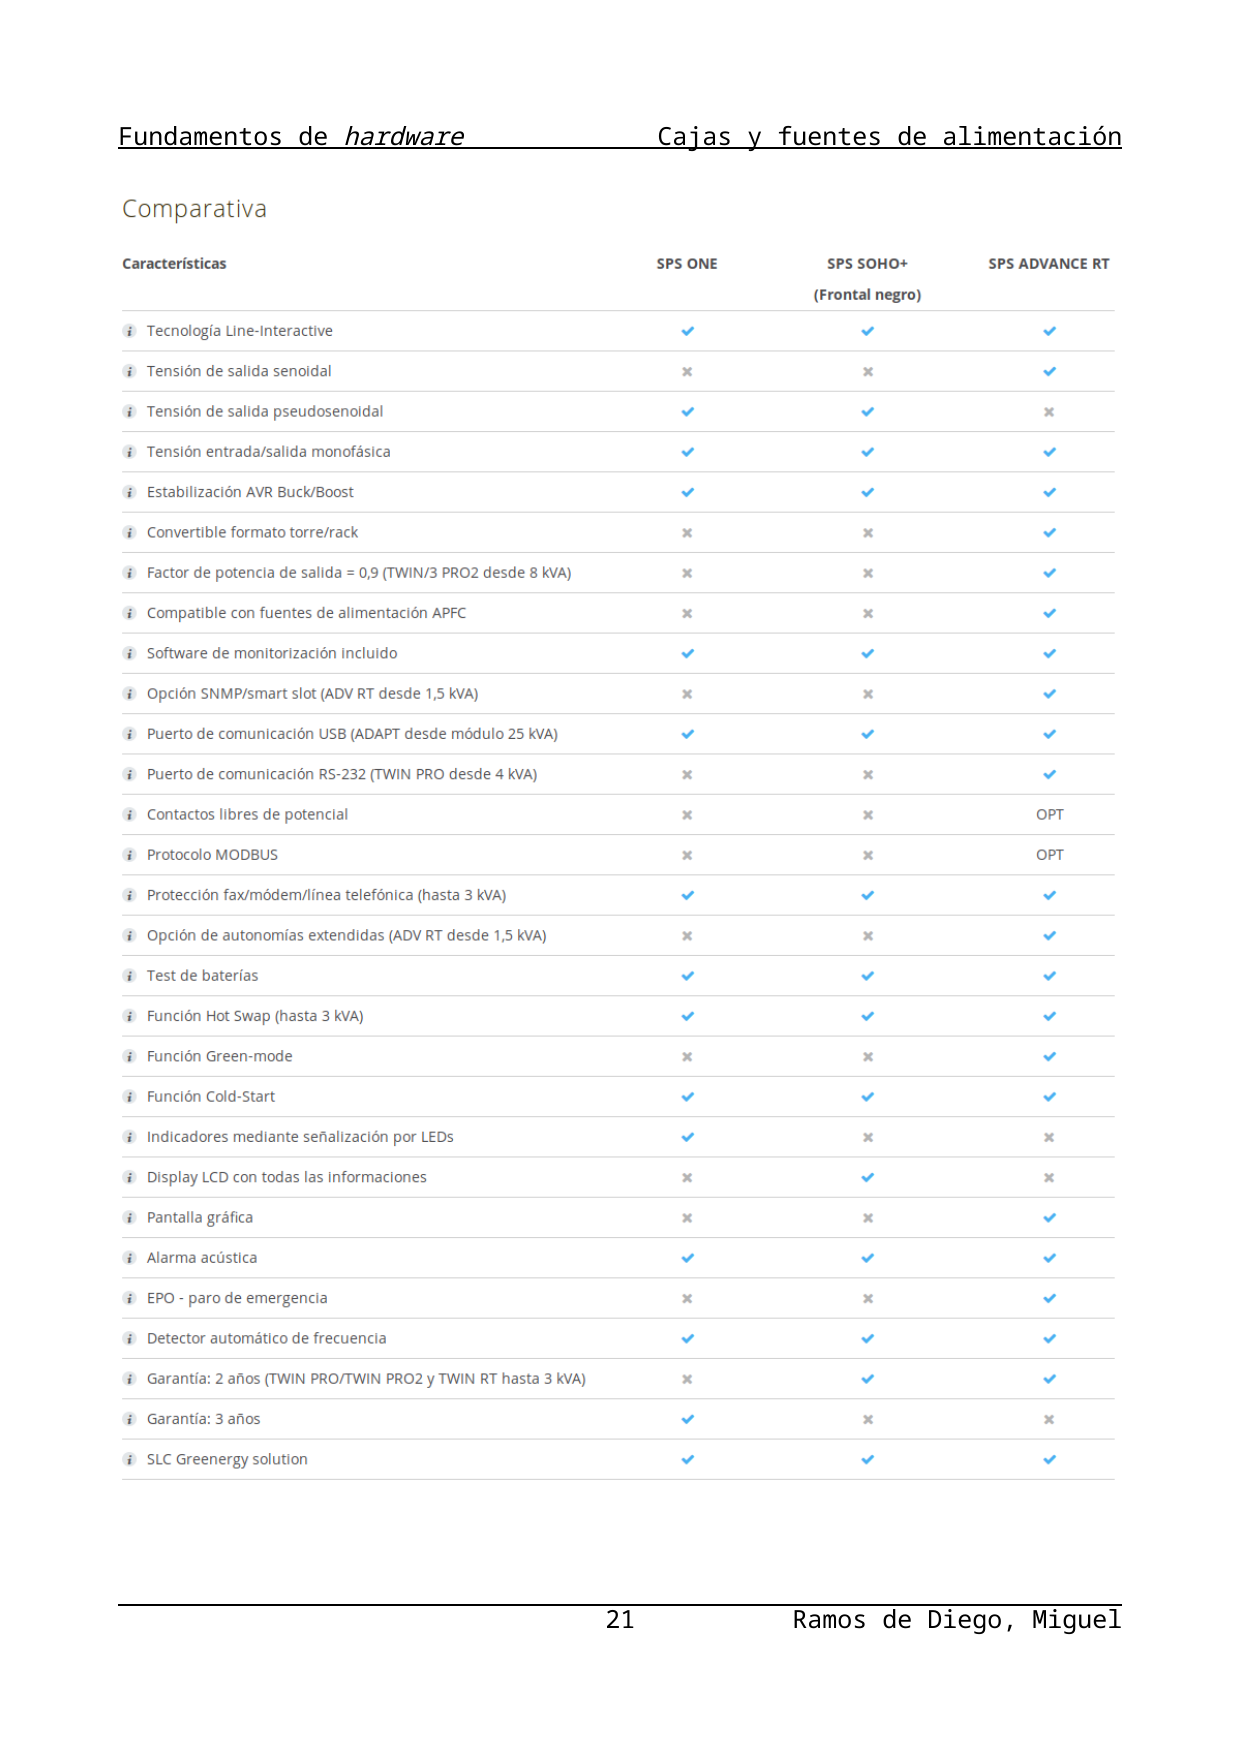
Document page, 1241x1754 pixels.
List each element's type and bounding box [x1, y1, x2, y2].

picture [118, 181, 1123, 1483]
